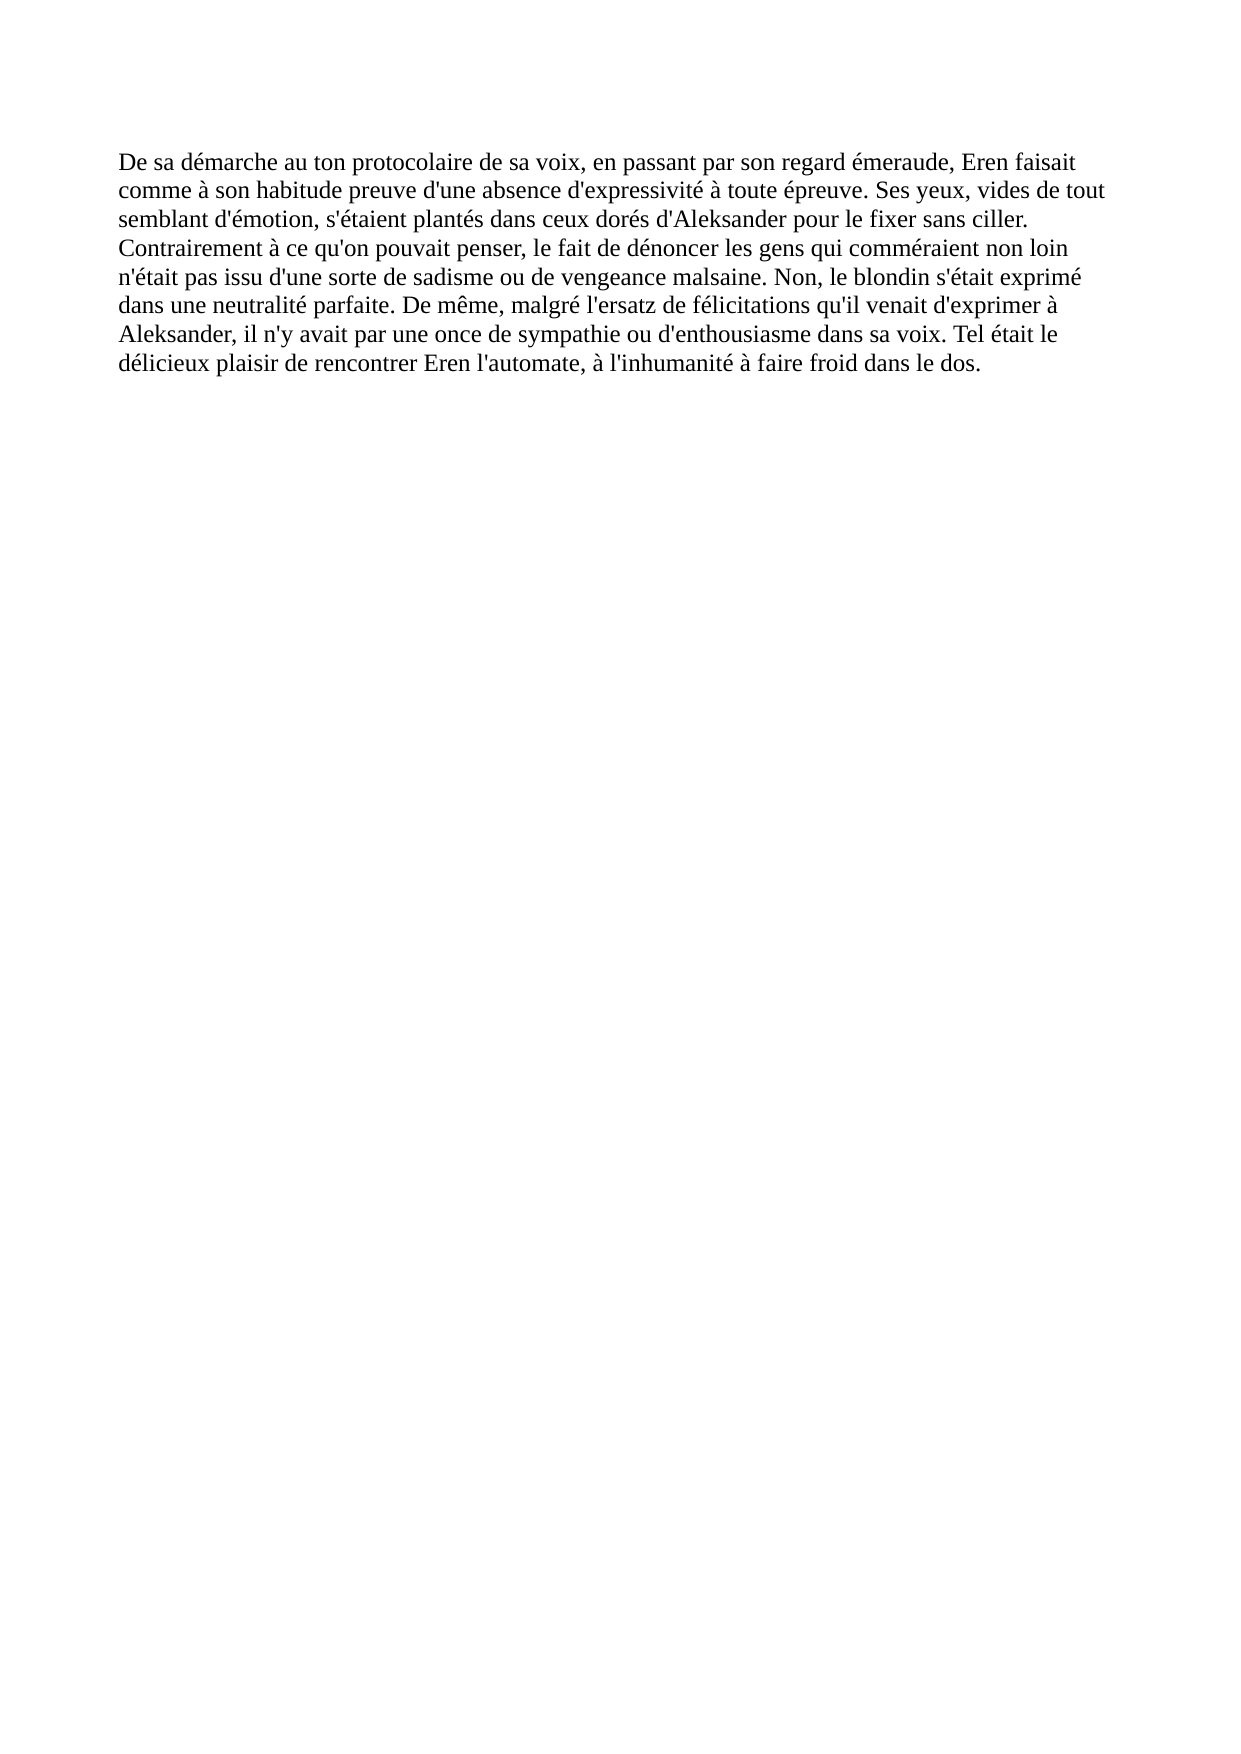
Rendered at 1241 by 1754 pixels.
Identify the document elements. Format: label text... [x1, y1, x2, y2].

text De sa démarche au ton protocolaire de sa voix, en passant par son regard émeraude, Eren faisait comme à son habitude preuve d'une absence d'expressivité à toute épreuve. Ses yeux, vides de tout semblant d'émotion, s'étaient plantés dans ceux dorés d'Aleksander pour le fixer sans ciller. Contrairement à ce qu'on pouvait penser, le fait de dénoncer les gens qui comméraient non loin n'était pas issu d'une sorte de sadisme ou de vengeance malsaine. Non, le blondin s'était exprimé dans une neutralité parfaite. De même, malgré l'ersatz de félicitations qu'il venait d'exprimer à Aleksander, il n'y avait par une once de sympathie ou d'enthousiasme dans sa voix. Tel était le délicieux plaisir de rencontrer Eren l'automate, à l'inhumanité à faire froid dans le dos. [118, 147, 1122, 377]
